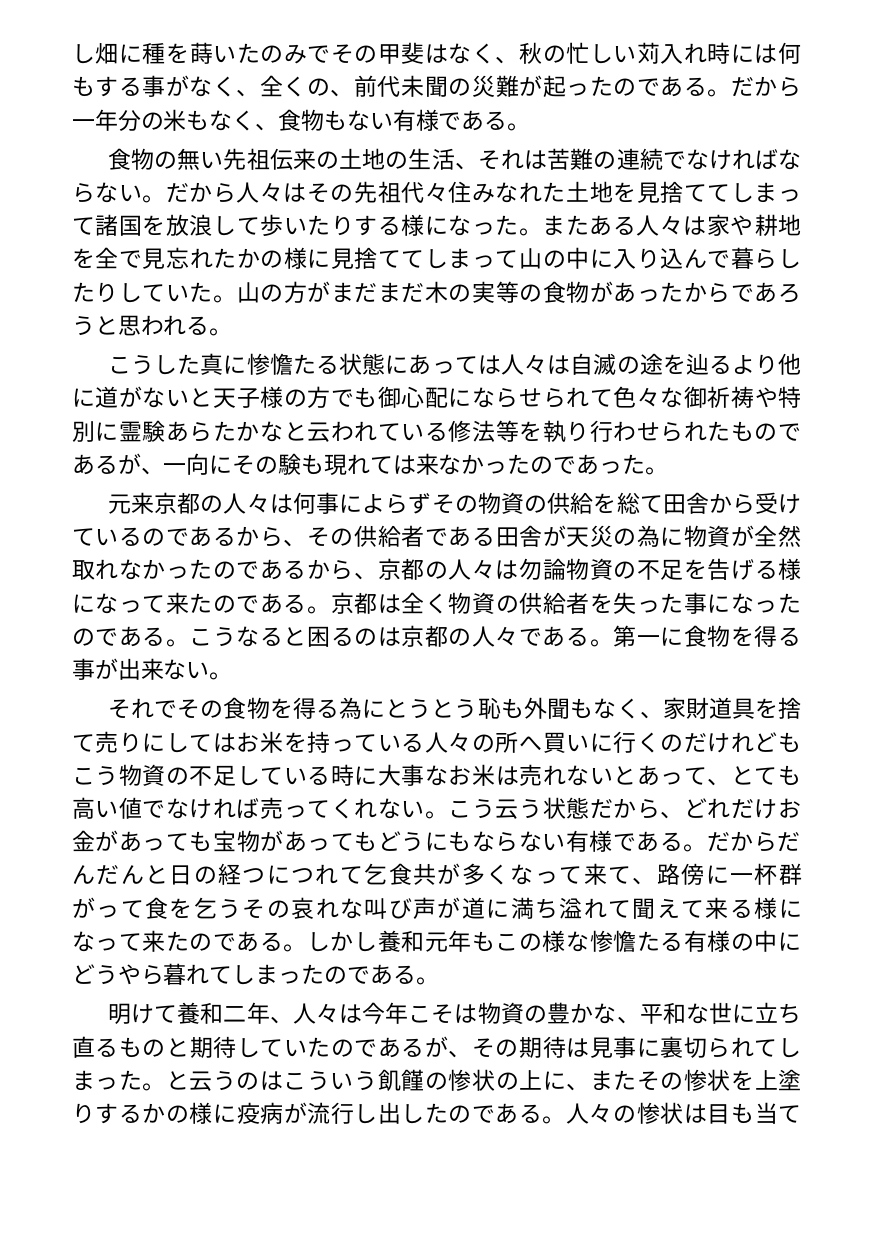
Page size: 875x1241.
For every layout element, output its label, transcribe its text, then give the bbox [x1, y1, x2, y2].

text 明けて養和二年、人々は今年こそは物資の豊かな、平和な世に立ち直るものと期待していたのであるが、その期待は見事に裏切られてしまった。と云うのはこういう飢饉の惨状の上に、またその惨状を上塗りするかの様に疫病が流行し出したのである。人々の惨状は目も当て [72, 996, 802, 1129]
text それでその食物を得る為にとうとう恥も外聞もなく、家財道具を捨て売りにしてはお米を持っている人々の所へ買いに行くのだけれどもこう物資の不足している時に大事なお米は売れないとあって、とても高い値でなければ売ってくれない。こう云う状態だから、どれだけお金があっても宝物があってもどうにもならない有様である。だからだんだんと日の経つにつれて乞食共が多くなって来て、路傍に一杯群がって食を乞うその哀れな叫び声が道に満ち溢れて聞えて来る様になって来たのである。しかし養和元年もこの様な惨憺たる有様の中にどうやら暮れてしまったのである。 [72, 691, 802, 990]
text 食物の無い先祖伝来の土地の生活、それは苦難の連続でなければならない。だから人々はその先祖代々住みなれた土地を見捨ててしまって諸国を放浪して歩いたりする様になった。またある人々は家や耕地を全で見忘れたかの様に見捨ててしまって山の中に入り込んで暮らしたりしていた。山の方がまだまだ木の実等の食物があったからであろうと思われる。 [72, 142, 802, 341]
text こうした真に惨憺たる状態にあっては人々は自滅の途を辿るより他に道がないと天子様の方でも御心配にならせられて色々な御祈祷や特別に霊験あらたかなと云われている修法等を執り行わせられたものであるが、一向にその験も現れては来なかったのであった。 [72, 347, 802, 480]
text 元来京都の人々は何事によらずその物資の供給を総て田舎から受けているのであるから、その供給者である田舎が天災の為に物資が全然取れなかったのであるから、京都の人々は勿論物資の不足を告げる様になって来たのである。京都は全く物資の供給者を失った事になったのである。こうなると困るのは京都の人々である。第一に食物を得る事が出来ない。 [72, 486, 802, 685]
text し畑に種を蒔いたのみでその甲斐はなく、秋の忙しい苅入れ時には何もする事がなく、全くの、前代未聞の災難が起ったのである。だから一年分の米もなく、食物もない有様である。 [72, 36, 802, 136]
